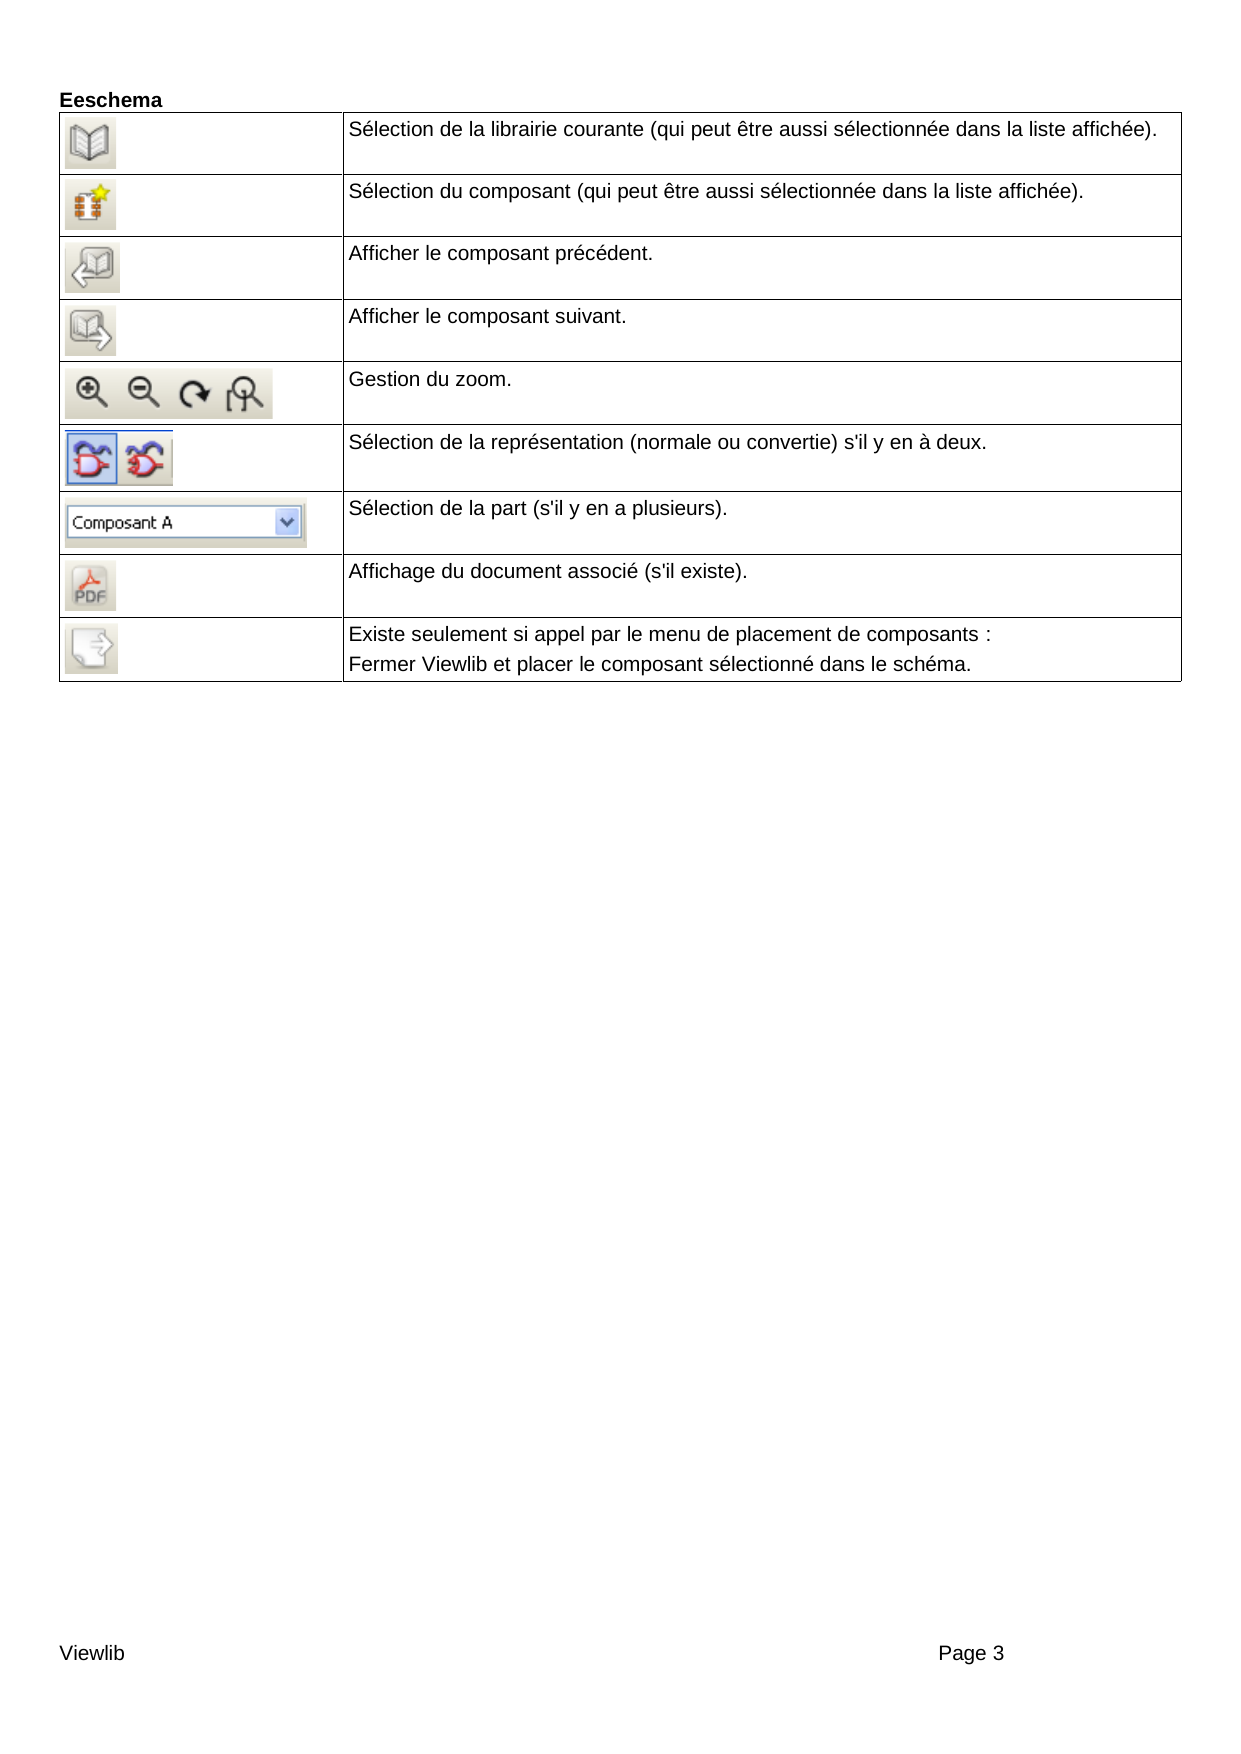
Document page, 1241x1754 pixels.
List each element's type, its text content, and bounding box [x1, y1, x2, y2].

picture [64, 496, 307, 548]
table_cell Affichage du document associé (s'il existe). [344, 555, 1181, 617]
table_cell Afficher le composant suivant. [344, 300, 1181, 361]
table_cell Existe seulement si appel par le menu de placement de composants : Fermer Viewlib et placer le composant sélectionné dans le schéma. [344, 618, 1181, 681]
picture [64, 117, 117, 169]
picture [64, 622, 118, 674]
table_cell Sélection de la représentation (normale ou convertie) s'il y en à deux. [344, 425, 1181, 491]
table_cell [60, 175, 342, 236]
picture [64, 367, 273, 419]
picture [64, 304, 117, 356]
table_cell [60, 492, 342, 554]
table_cell [60, 618, 342, 681]
table_cell [60, 237, 342, 299]
picture [64, 179, 117, 230]
table_cell [60, 555, 342, 617]
table_header [60, 113, 342, 174]
table_cell Sélection du composant (qui peut être aussi sélectionnée dans la liste affichée). [344, 175, 1181, 236]
table_cell [60, 425, 342, 491]
table_cell Sélection de la part (s'il y en a plusieurs). [344, 492, 1181, 554]
table_cell [60, 362, 342, 424]
table_header Sélection de la librairie courante (qui peut être aussi sélectionnée dans la liste affichée). [344, 113, 1181, 174]
table_cell [60, 300, 342, 361]
table_cell Gestion du zoom. [344, 362, 1181, 424]
picture [64, 241, 120, 293]
picture [64, 430, 173, 486]
table_cell Afficher le composant précédent. [344, 237, 1181, 299]
picture [64, 559, 117, 611]
